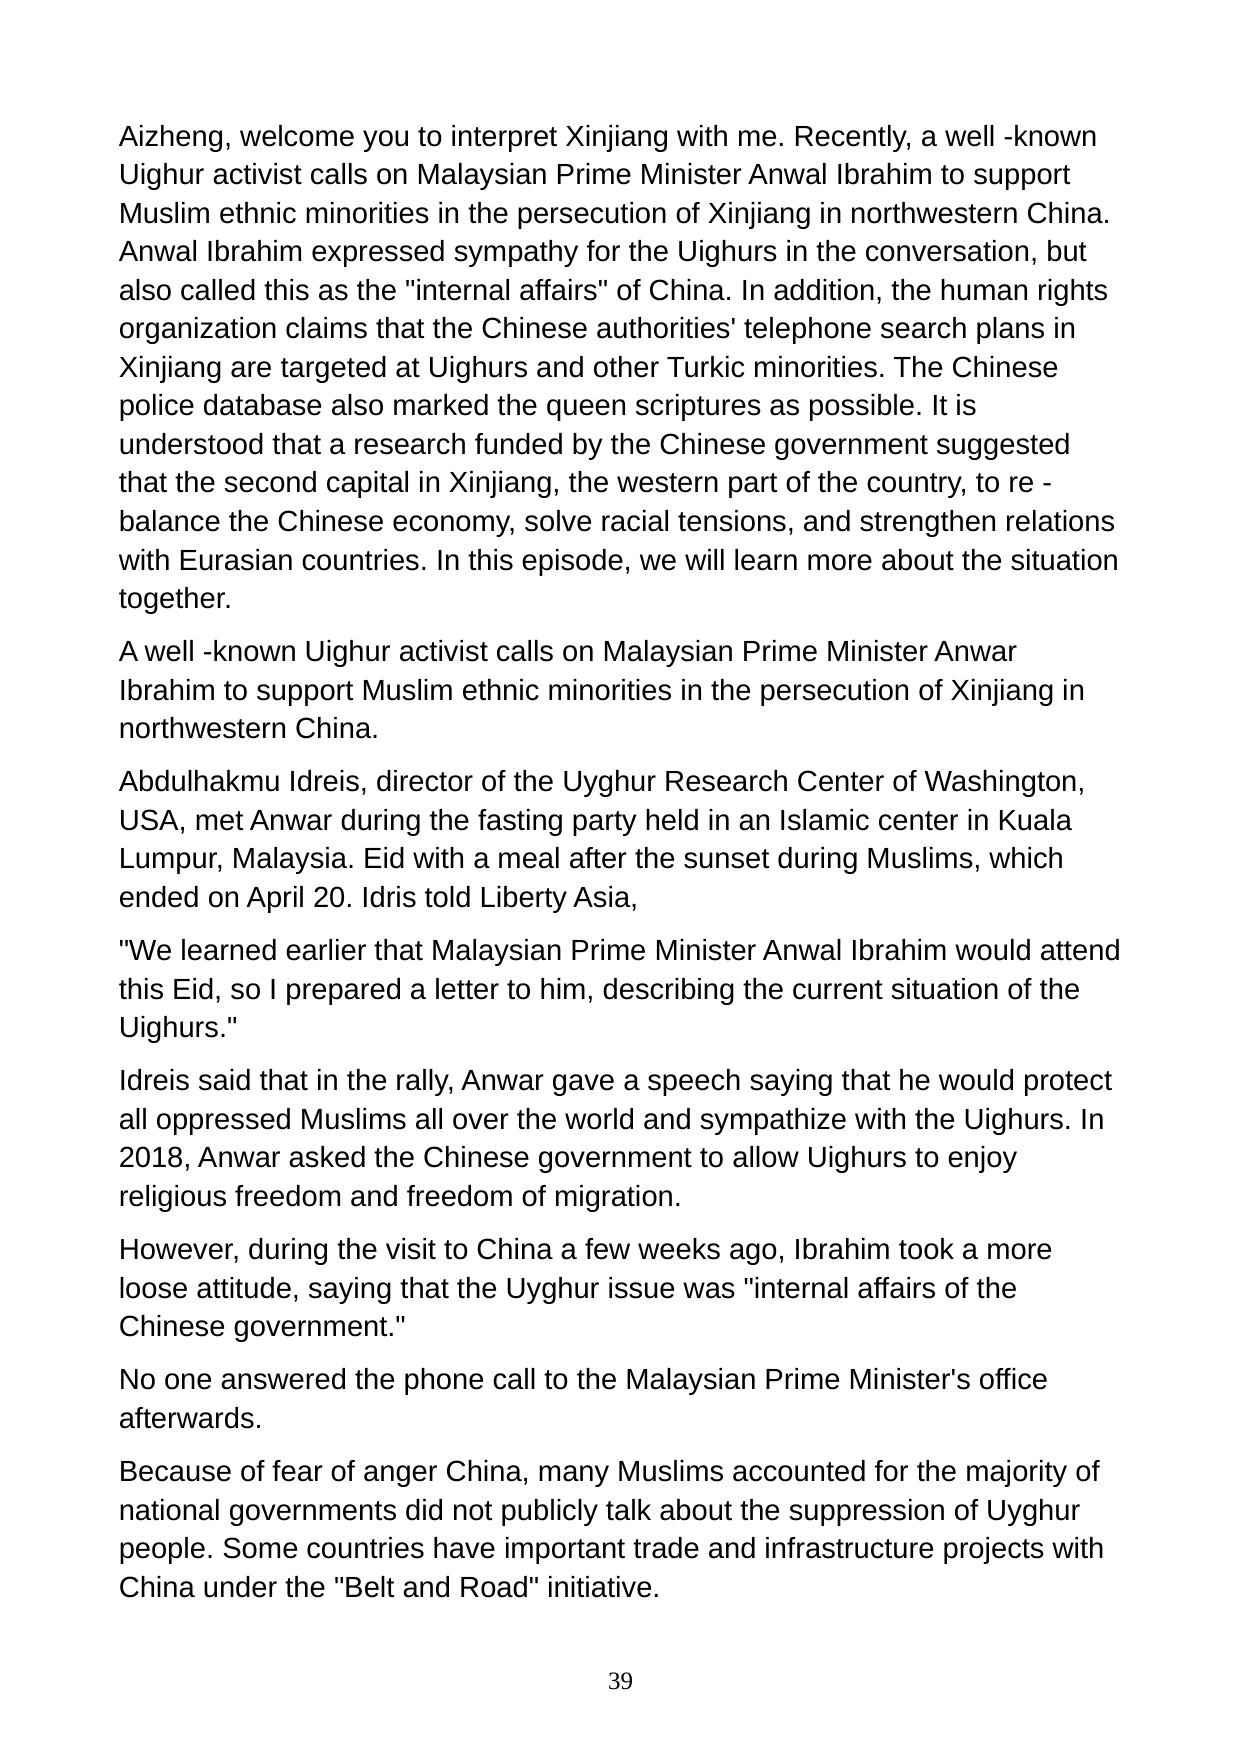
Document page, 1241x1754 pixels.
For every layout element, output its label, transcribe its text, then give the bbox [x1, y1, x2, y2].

text However, during the visit to China a few weeks ago, Ibrahim took a more loose attitude, saying that the Uyghur issue was "internal affairs of the Chinese government." [118, 1232, 1122, 1343]
text Because of fear of anger China, many Muslims accounted for the majority of national governments did not publicly talk about the suppression of Uyghur people. Some countries have important trade and infrastructure projects with China under the "Belt and Road" initiative. [118, 1454, 1122, 1603]
text Idreis said that in the rally, Anwar gave a speech saying that he would protect all oppressed Muslims all over the world and sympathize with the Uighurs. In 2018, Anwar asked the Chinese government to allow Uighurs to enjoy religious freedom and freedom of migration. [118, 1063, 1122, 1212]
text No one answered the phone call to the Malaysian Prime Minister's office afterwards. [118, 1362, 1122, 1434]
text "We learned earlier that Malaysian Prime Minister Anwal Ibrahim would attend this Eid, so I prepared a letter to him, describing the current situation of the Uighurs." [118, 933, 1122, 1044]
text A well -known Uighur activist calls on Malaysian Prime Minister Anwar Ibrahim to support Muslim ethnic minorities in the persecution of Xinjiang in northwestern China. [118, 634, 1122, 745]
text Abdulhakmu Idreis, director of the Uyghur Research Center of Washington, USA, met Anwar during the fasting party held in an Islamic center in Kuala Lumpur, Malaysia. Eid with a meal after the sunset during Muslims, which ended on April 20. Idris told Liberty Asia, [118, 764, 1122, 913]
text Aizheng, welcome you to interpret Xinjiang with me. Recently, a well -known Uighur activist calls on Malaysian Prime Minister Anwal Ibrahim to support Muslim ethnic minorities in the persecution of Xinjiang in northwestern China. Anwal Ibrahim expressed sympathy for the Uighurs in the conversation, but also called this as the "internal affairs" of China. In addition, the human rights organization claims that the Chinese authorities' telephone search plans in Xinjiang are targeted at Uighurs and other Turkic minorities. The Chinese police database also marked the queen scriptures as possible. It is understood that a research funded by the Chinese government suggested that the second capital in Xinjiang, the western part of the country, to re -balance the Chinese economy, solve racial tensions, and strengthen relations with Eurasian countries. In this episode, we will learn more about the situation together. [118, 118, 1122, 614]
